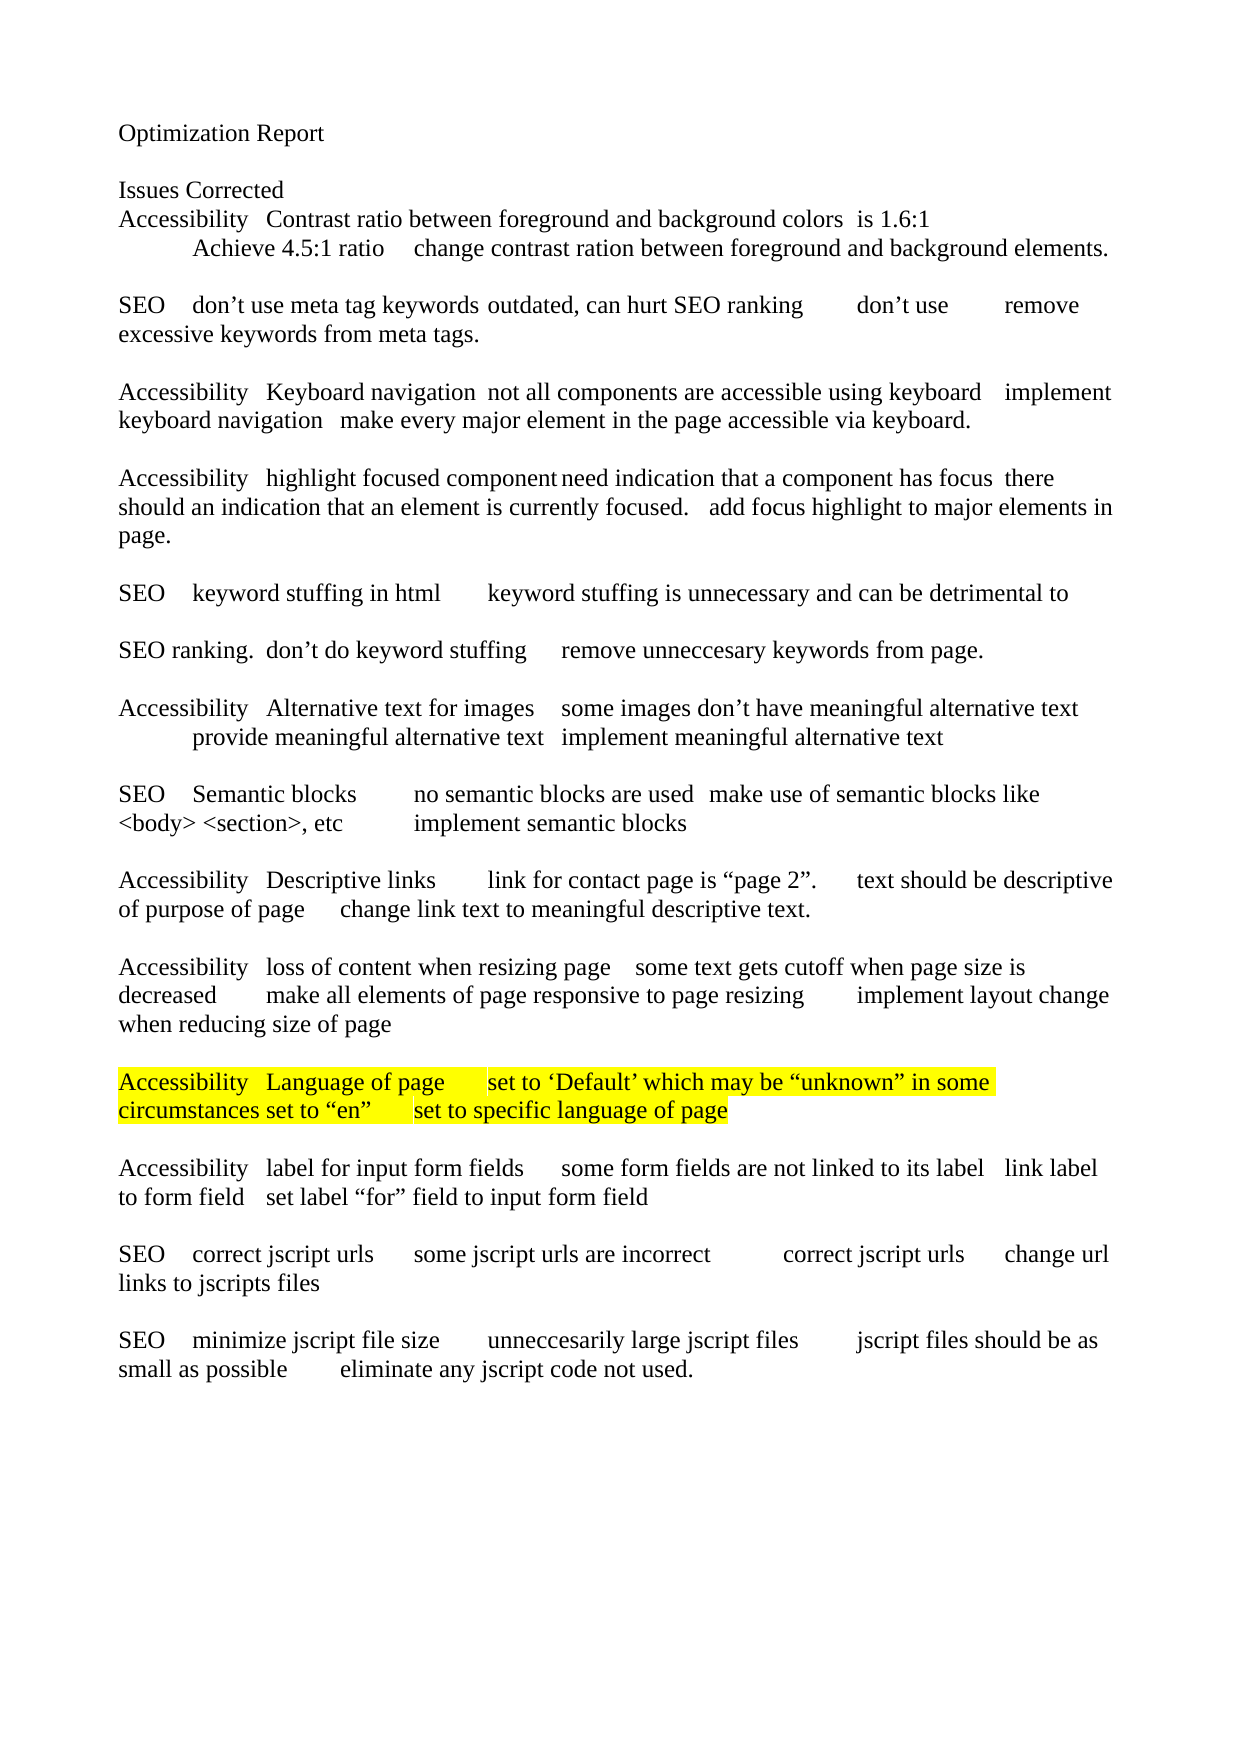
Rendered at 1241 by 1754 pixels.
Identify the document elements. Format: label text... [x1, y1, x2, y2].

text Accessibility loss of content when resizing page some text gets cutoff when page size is decreased make all elements of page responsive to page resizing implement layout change when reducing size of page [118, 952, 1122, 1038]
text SEO correct jscript urls some jscript urls are incorrect correct jscript urls change url links to jscripts files [118, 1239, 1122, 1297]
text SEO keyword stuffing in html keyword stuffing is unnecessary and can be detrimental to [118, 578, 1122, 607]
text SEO Semantic blocks no semantic blocks are used make use of semantic blocks like <body> <section>, etc implement semantic blocks [118, 779, 1122, 837]
text Achieve 4.5:1 ratio change contrast ration between foreground and background elements. [118, 233, 1122, 262]
text Accessibility Descriptive links link for contact page is “page 2”. text should be descriptive of purpose of page change link text to meaningful descriptive text. [118, 866, 1122, 923]
text Accessibility highlight focused component need indication that a component has focus there should an indication that an element is currently focused. add focus highlight to major elements in page. [118, 463, 1122, 549]
text SEO don’t use meta tag keywords outdated, can hurt SEO ranking don’t use remove excessive keywords from meta tags. [118, 291, 1122, 348]
text Accessibility Contrast ratio between foreground and background colors is 1.6:1 [118, 204, 1122, 233]
text SEO minimize jscript file size unneccesarily large jscript files jscript files should be as small as possible eliminate any jscript code not used. [118, 1326, 1122, 1383]
text Accessibility label for input form fields some form fields are not linked to its label link label to form field set label “for” field to input form field [118, 1153, 1122, 1211]
text Accessibility Keyboard navigation not all components are accessible using keyboard implement keyboard navigation make every major element in the page accessible via keyboard. [118, 377, 1122, 434]
text SEO ranking. don’t do keyword stuffing remove unneccesary keywords from page. [118, 636, 1122, 664]
text Accessibility Alternative text for images some images don’t have meaningful alternative text provide meaningful alternative text implement meaningful alternative text [118, 693, 1122, 751]
text Issues Corrected [118, 176, 1122, 204]
text Optimization Report [118, 118, 1122, 147]
text Accessibility Language of page set to ‘Default’ which may be “unknown” in some circumstances set to “en” set to specific language of page [118, 1067, 1122, 1124]
